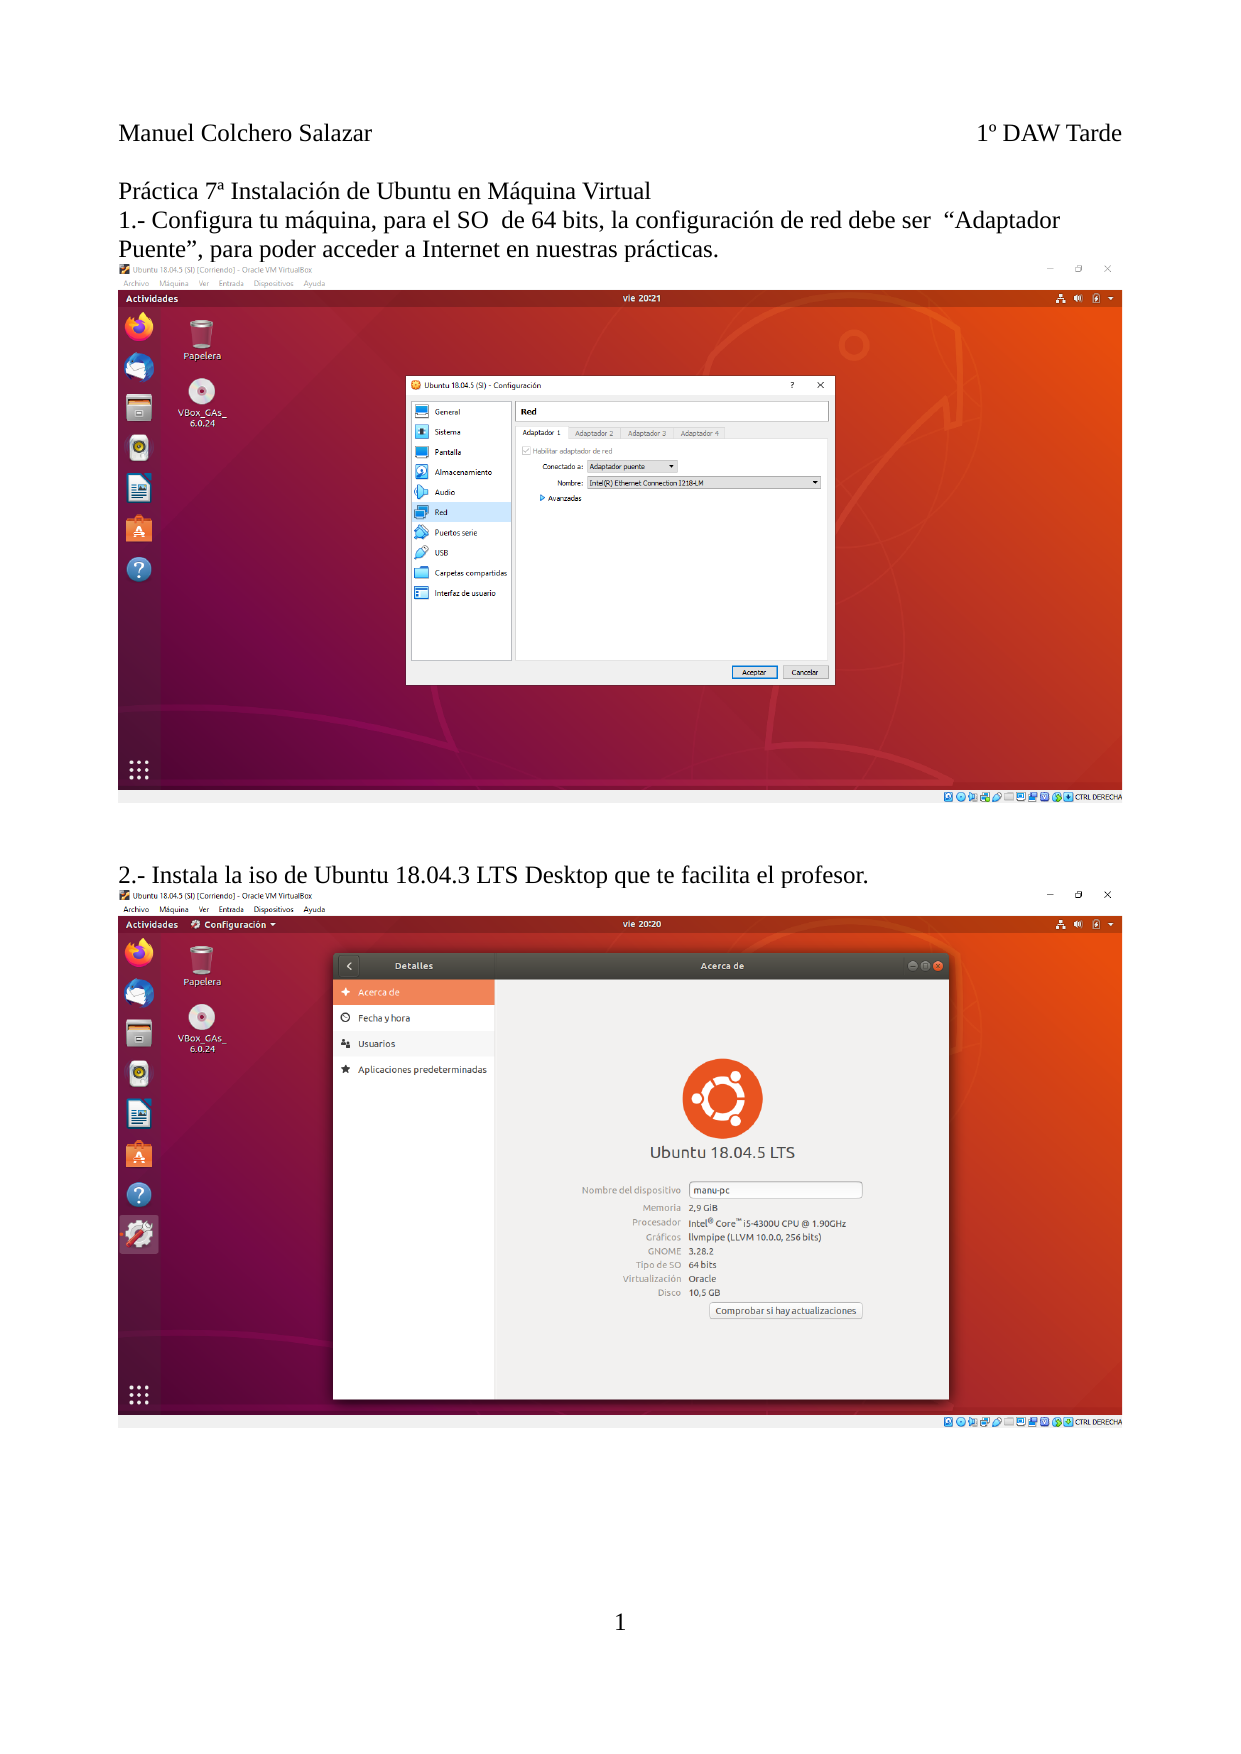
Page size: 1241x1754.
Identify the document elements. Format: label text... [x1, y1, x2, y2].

text Práctica 7ª Instalación de Ubuntu en Máquina Virtual [118, 176, 1122, 205]
text 1.- Configura tu máquina, para el SO de 64 bits, la configuración de red debe ser “Adaptador Puente”, para poder acceder a Internet en nuestras prácticas. [118, 205, 1122, 262]
picture [118, 262, 1123, 803]
picture [118, 888, 1123, 1428]
text 2.- Instala la iso de Ubuntu 18.04.3 LTS Desktop que te facilita el profesor. [118, 860, 1122, 888]
